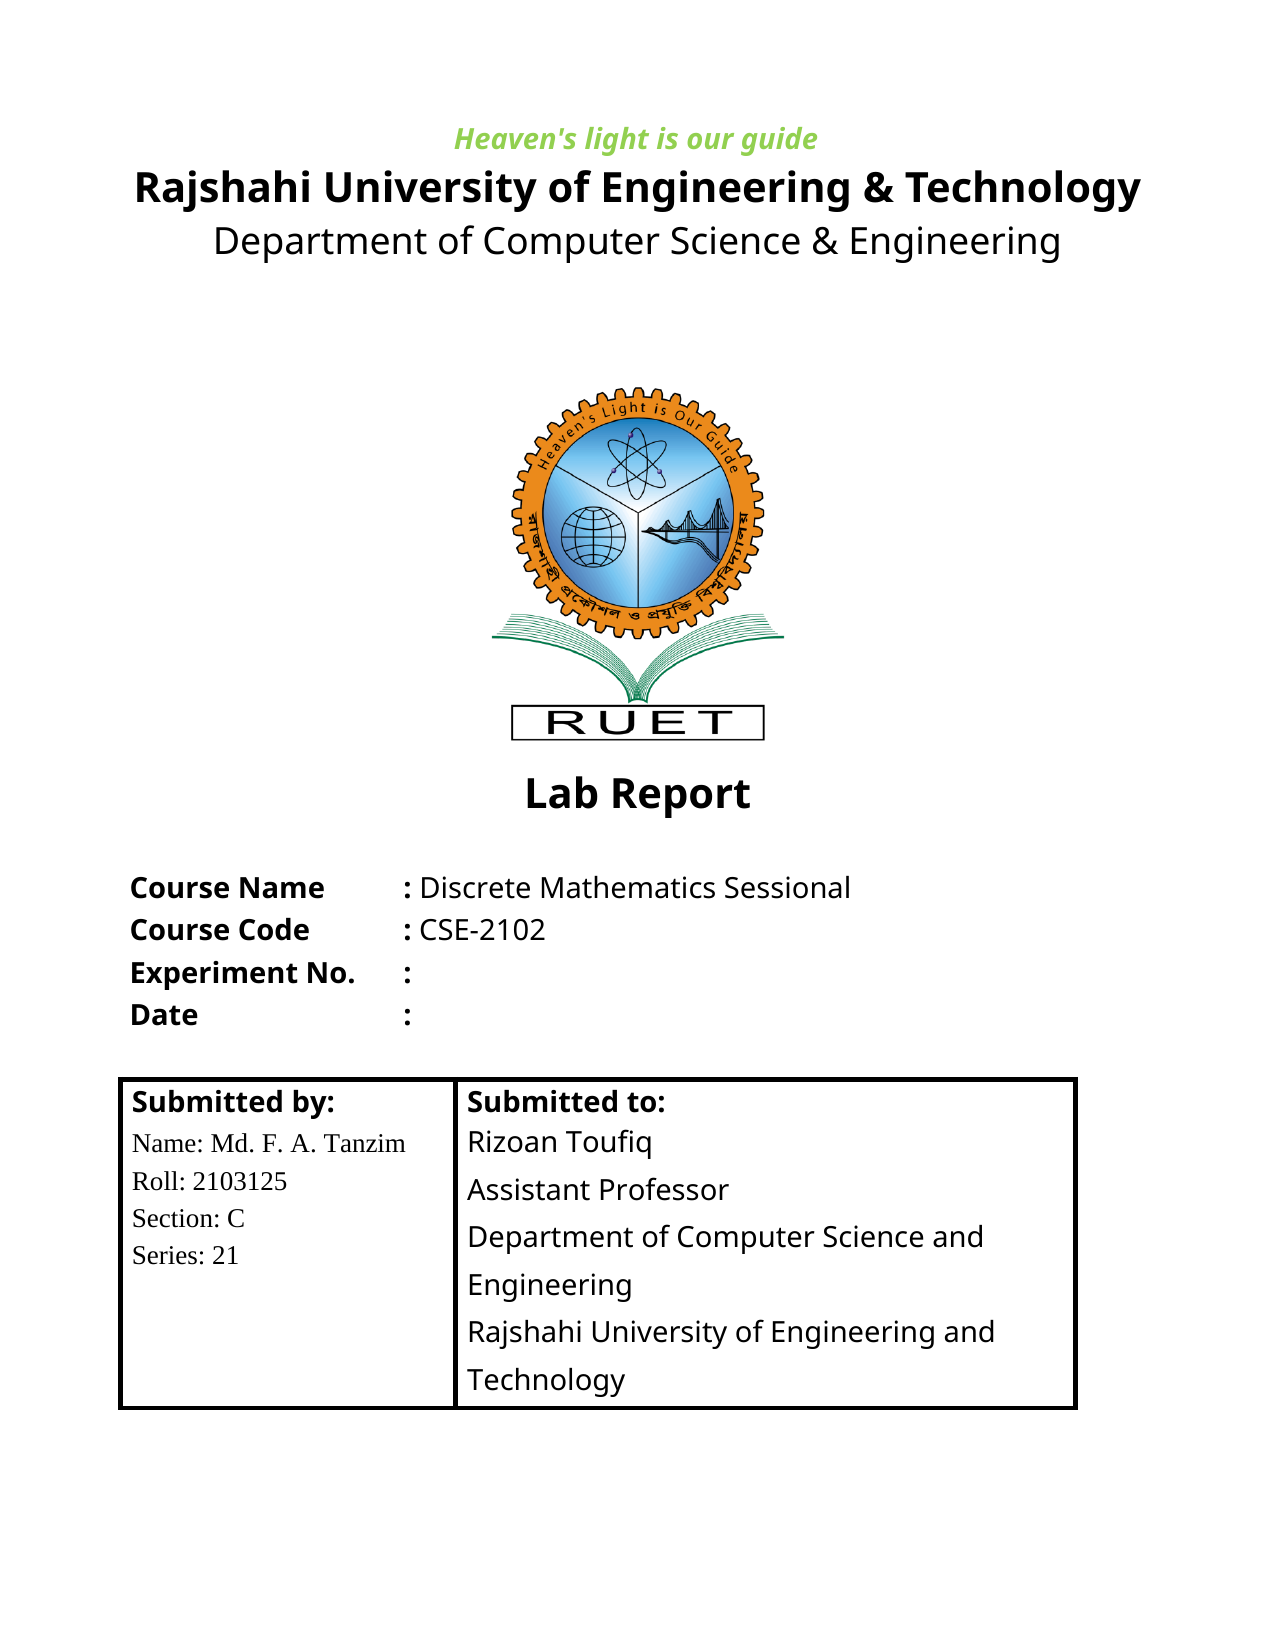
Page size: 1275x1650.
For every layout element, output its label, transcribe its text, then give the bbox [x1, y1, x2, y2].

table_cell : CSE-2102 [392, 910, 1066, 952]
table_header : Discrete Mathematics Sessional [392, 867, 1066, 909]
table_cell : [392, 995, 1066, 1037]
table_cell Course Code [118, 910, 392, 952]
text Lab Report [521, 764, 754, 821]
table_cell Experiment No. [118, 952, 392, 994]
table_cell : [392, 952, 1066, 994]
text Heaven's light is our guide [118, 118, 1157, 158]
table_header Submitted by: Name: Md. F. A. Tanzim Roll: 2103125 Section: C Series: 21 [123, 1082, 453, 1406]
text Department of Computer Science & Engineering [118, 214, 1157, 266]
picture [479, 381, 796, 746]
table_cell Date [118, 995, 392, 1037]
table_header Submitted to: Rizoan Toufiq Assistant Professor Department of Computer Science and Engineering Rajshahi University of Engineering and Technology [458, 1082, 1073, 1406]
text Rajshahi University of Engineering & Technology [118, 158, 1157, 214]
table_header Course Name [118, 867, 392, 909]
